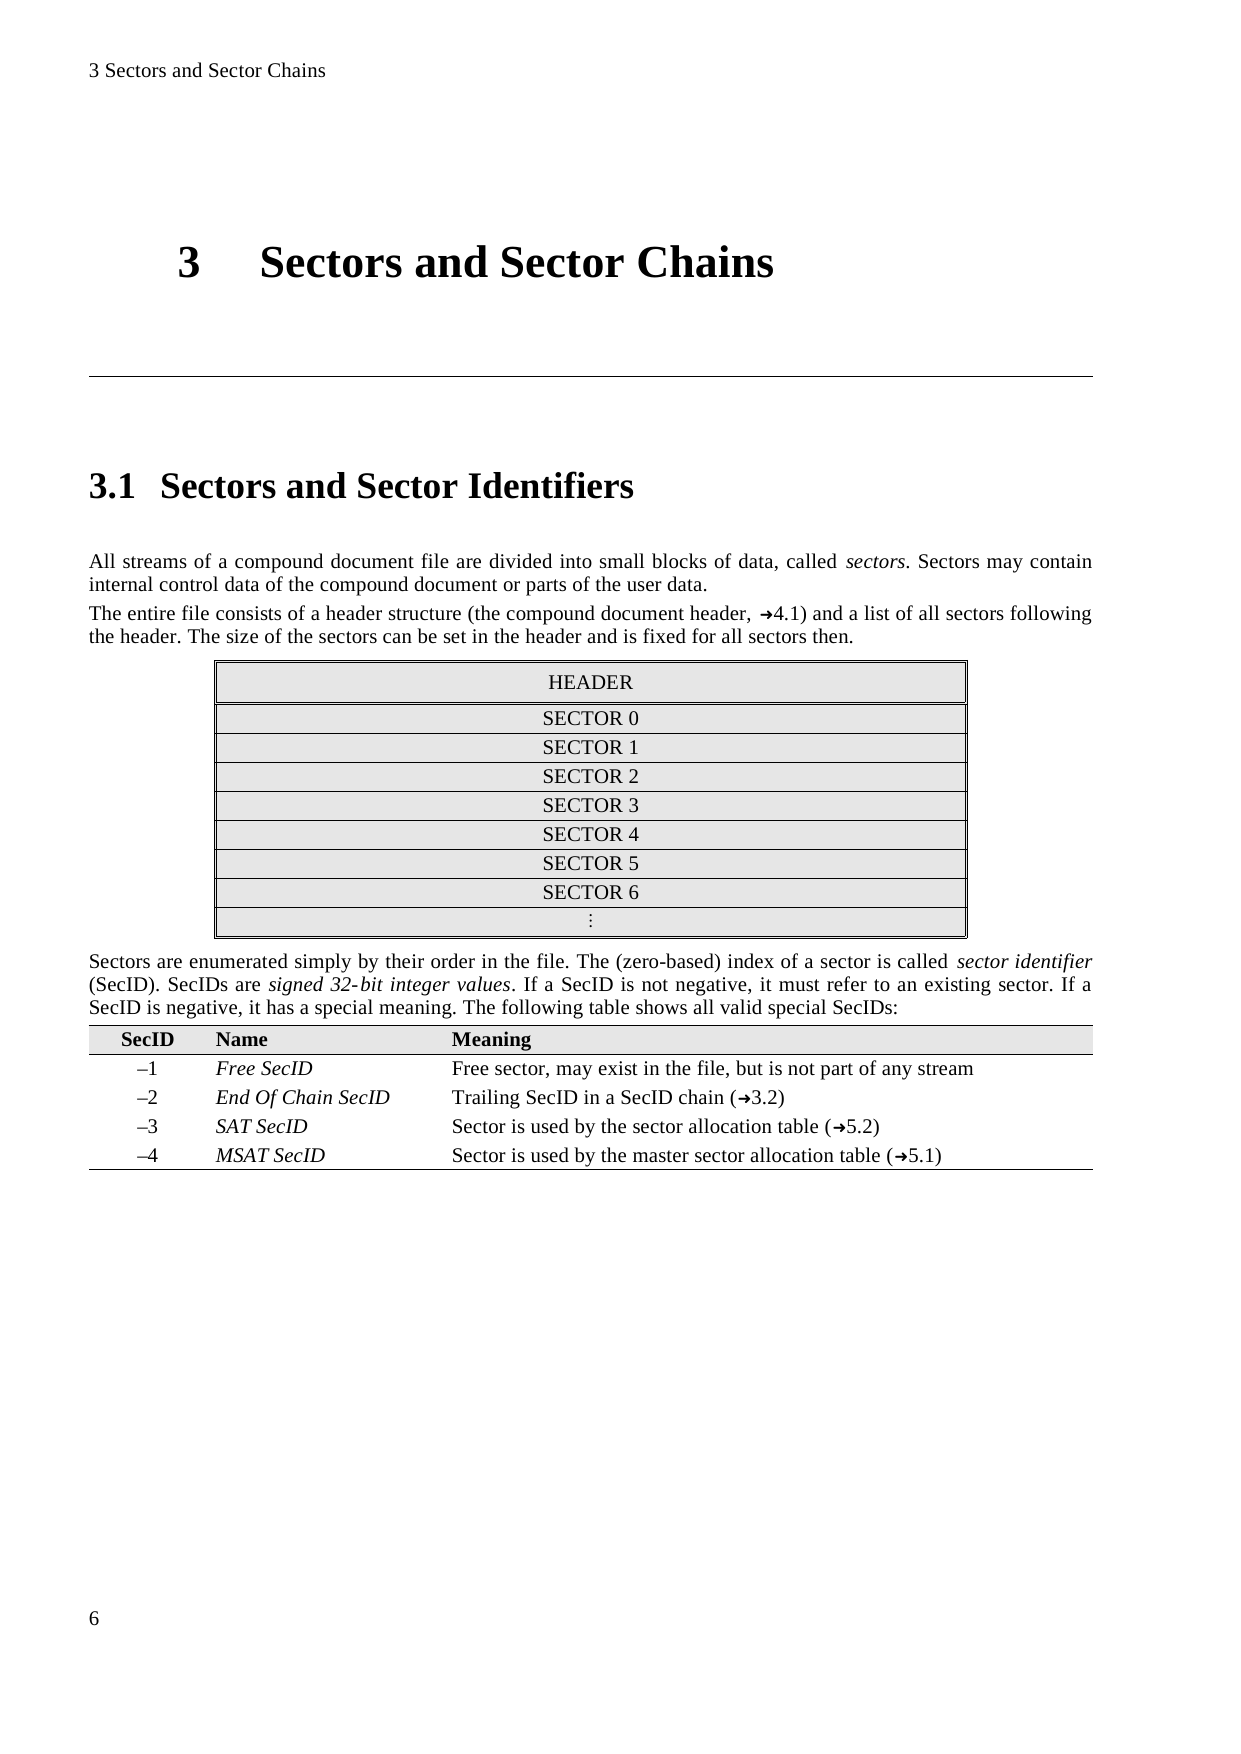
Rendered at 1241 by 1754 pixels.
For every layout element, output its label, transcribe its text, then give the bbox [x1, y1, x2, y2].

table_cell SECTOR 6 [217, 879, 965, 907]
table_cell SECTOR 5 [217, 850, 965, 878]
table_header Name [207, 1026, 443, 1054]
table_cell SECTOR 3 [217, 792, 965, 820]
subtitle Sectors and Sector Chains [90, 149, 1093, 376]
table_cell SAT SecID [207, 1112, 443, 1141]
table_cell MSAT SecID [207, 1141, 443, 1169]
table_header SecID [89, 1026, 207, 1054]
table_cell Sector is used by the master sector allocation table (➜5.1) [443, 1141, 1093, 1169]
table_cell –4 [89, 1141, 207, 1169]
table_cell ⋮ [215, 908, 967, 938]
table_header Meaning [443, 1026, 1093, 1054]
subtitle Sectors and Sector Identifiers [88, 464, 1093, 506]
table_cell Trailing SecID in a SecID chain (➜3.2) [443, 1083, 1093, 1112]
table_header HEADER [215, 661, 967, 704]
table_cell –1 [89, 1055, 207, 1083]
table_cell –2 [89, 1083, 207, 1112]
table_cell SECTOR 1 [217, 734, 965, 762]
table_cell SECTOR 2 [217, 763, 965, 791]
table_cell Sector is used by the sector allocation table (➜5.2) [443, 1112, 1093, 1141]
table_cell End Of Chain SecID [207, 1083, 443, 1112]
table_cell Free SecID [207, 1055, 443, 1083]
text All streams of a compound document file are divided into small blocks of data, called sectors. Sectors may contain internal control data of the compound document or parts of the user data. [88, 550, 1093, 596]
table_cell Free sector, may exist in the file, but is not part of any stream [443, 1055, 1093, 1083]
table_cell SECTOR 0 [217, 705, 965, 733]
table_cell SECTOR 4 [217, 821, 965, 849]
text The entire file consists of a header structure (the compound document header, ➜4.1) and a list of all sectors following the header. The size of the sectors can be set in the header and is fixed for all sectors then. [88, 602, 1093, 648]
table_cell –3 [89, 1112, 207, 1141]
text Sectors are enumerated simply by their order in the file. The (zero-based) index of a sector is called sector identifier (SecID). SecIDs are signed 32‑bit integer values. If a SecID is not negative, it must refer to an existing sector. If a SecID is negative, it has a special meaning. The following table shows all valid special SecIDs: [88, 950, 1093, 1019]
